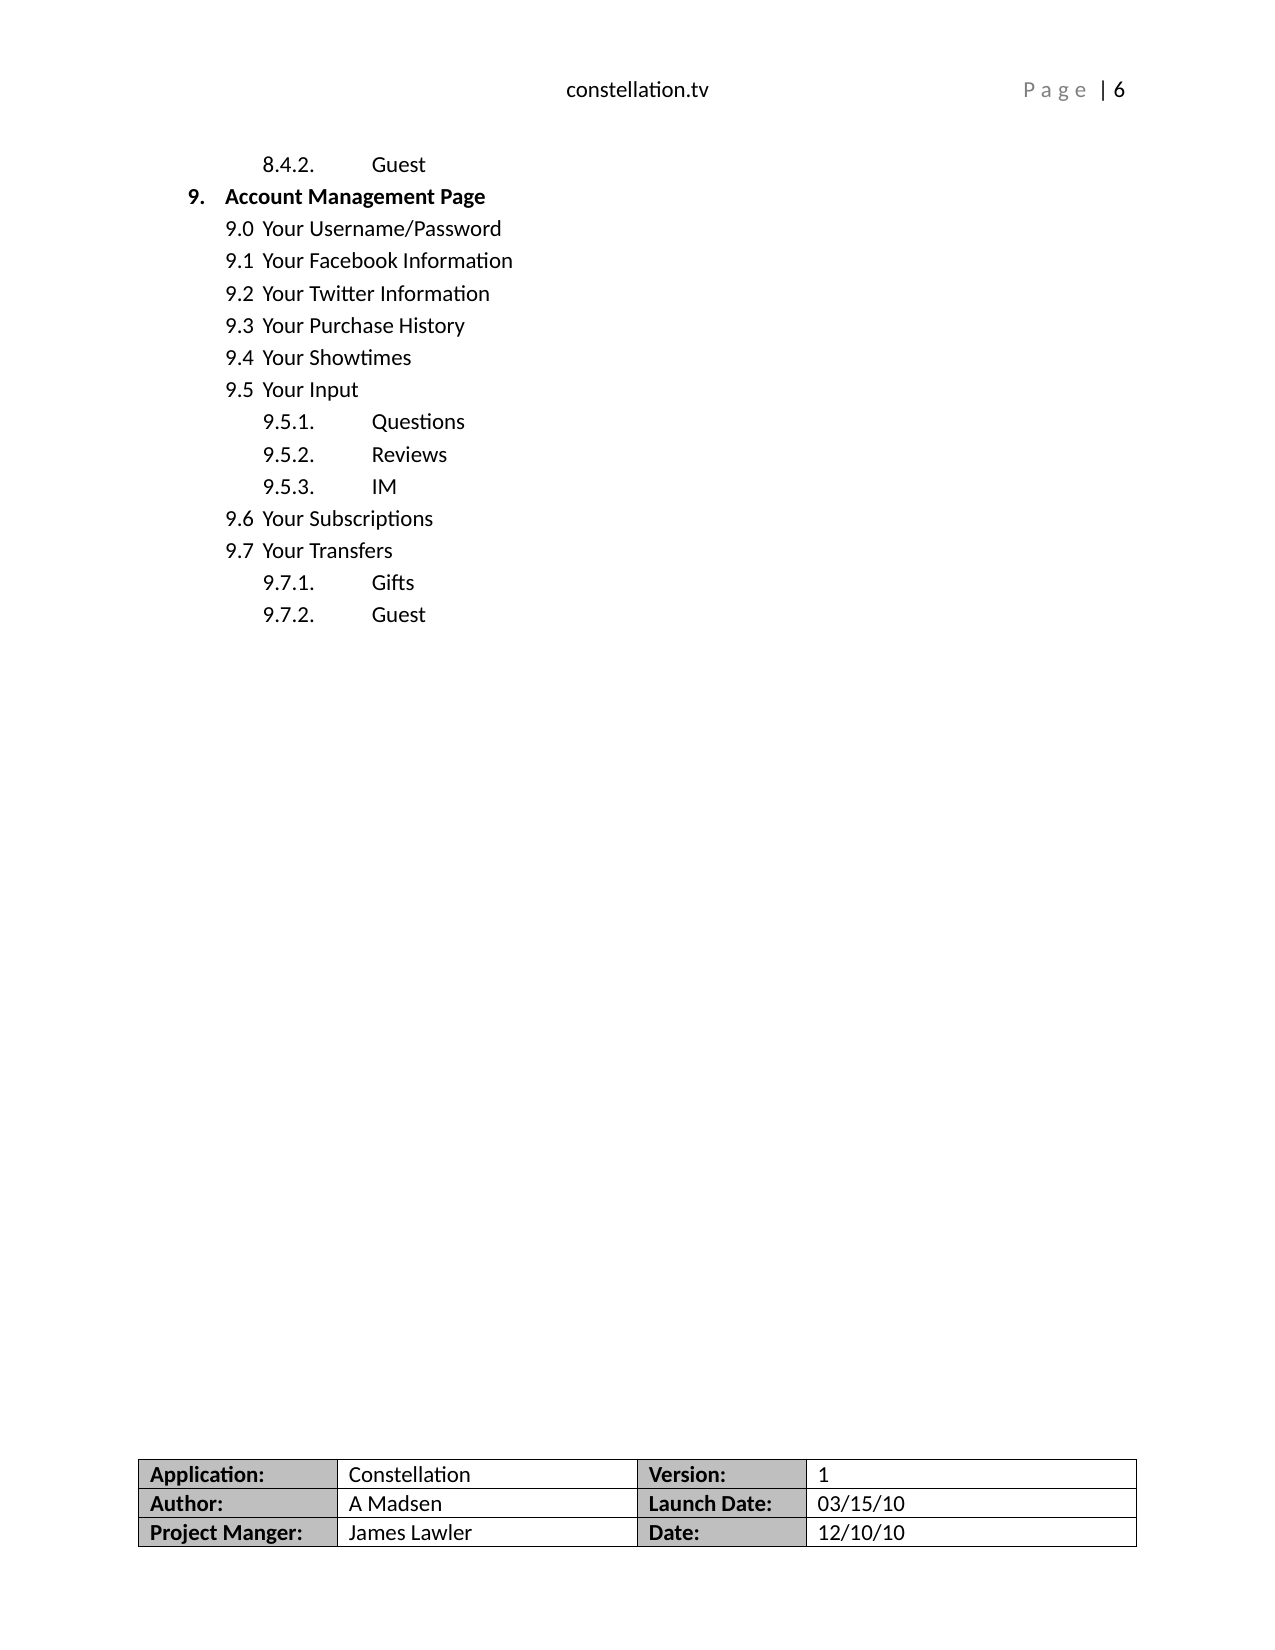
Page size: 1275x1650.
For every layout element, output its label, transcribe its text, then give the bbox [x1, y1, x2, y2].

list Your Input [225, 375, 1125, 403]
list Your Showtimes [225, 343, 1125, 371]
list Reviews [262, 440, 1125, 468]
list Questions [262, 407, 1125, 436]
list Account Management Page [187, 182, 1125, 210]
list Your Transfers [225, 536, 1125, 564]
list Gifts [262, 568, 1125, 596]
list Guest [262, 601, 1125, 629]
list Guest [262, 150, 1125, 178]
list Your Facebook Information [225, 247, 1125, 274]
list Your Purchase History [225, 311, 1125, 339]
list Your Username/Password [225, 214, 1125, 242]
list IM [262, 472, 1125, 500]
list Your Subscriptions [225, 504, 1125, 532]
list Your Twitter Information [225, 279, 1125, 307]
